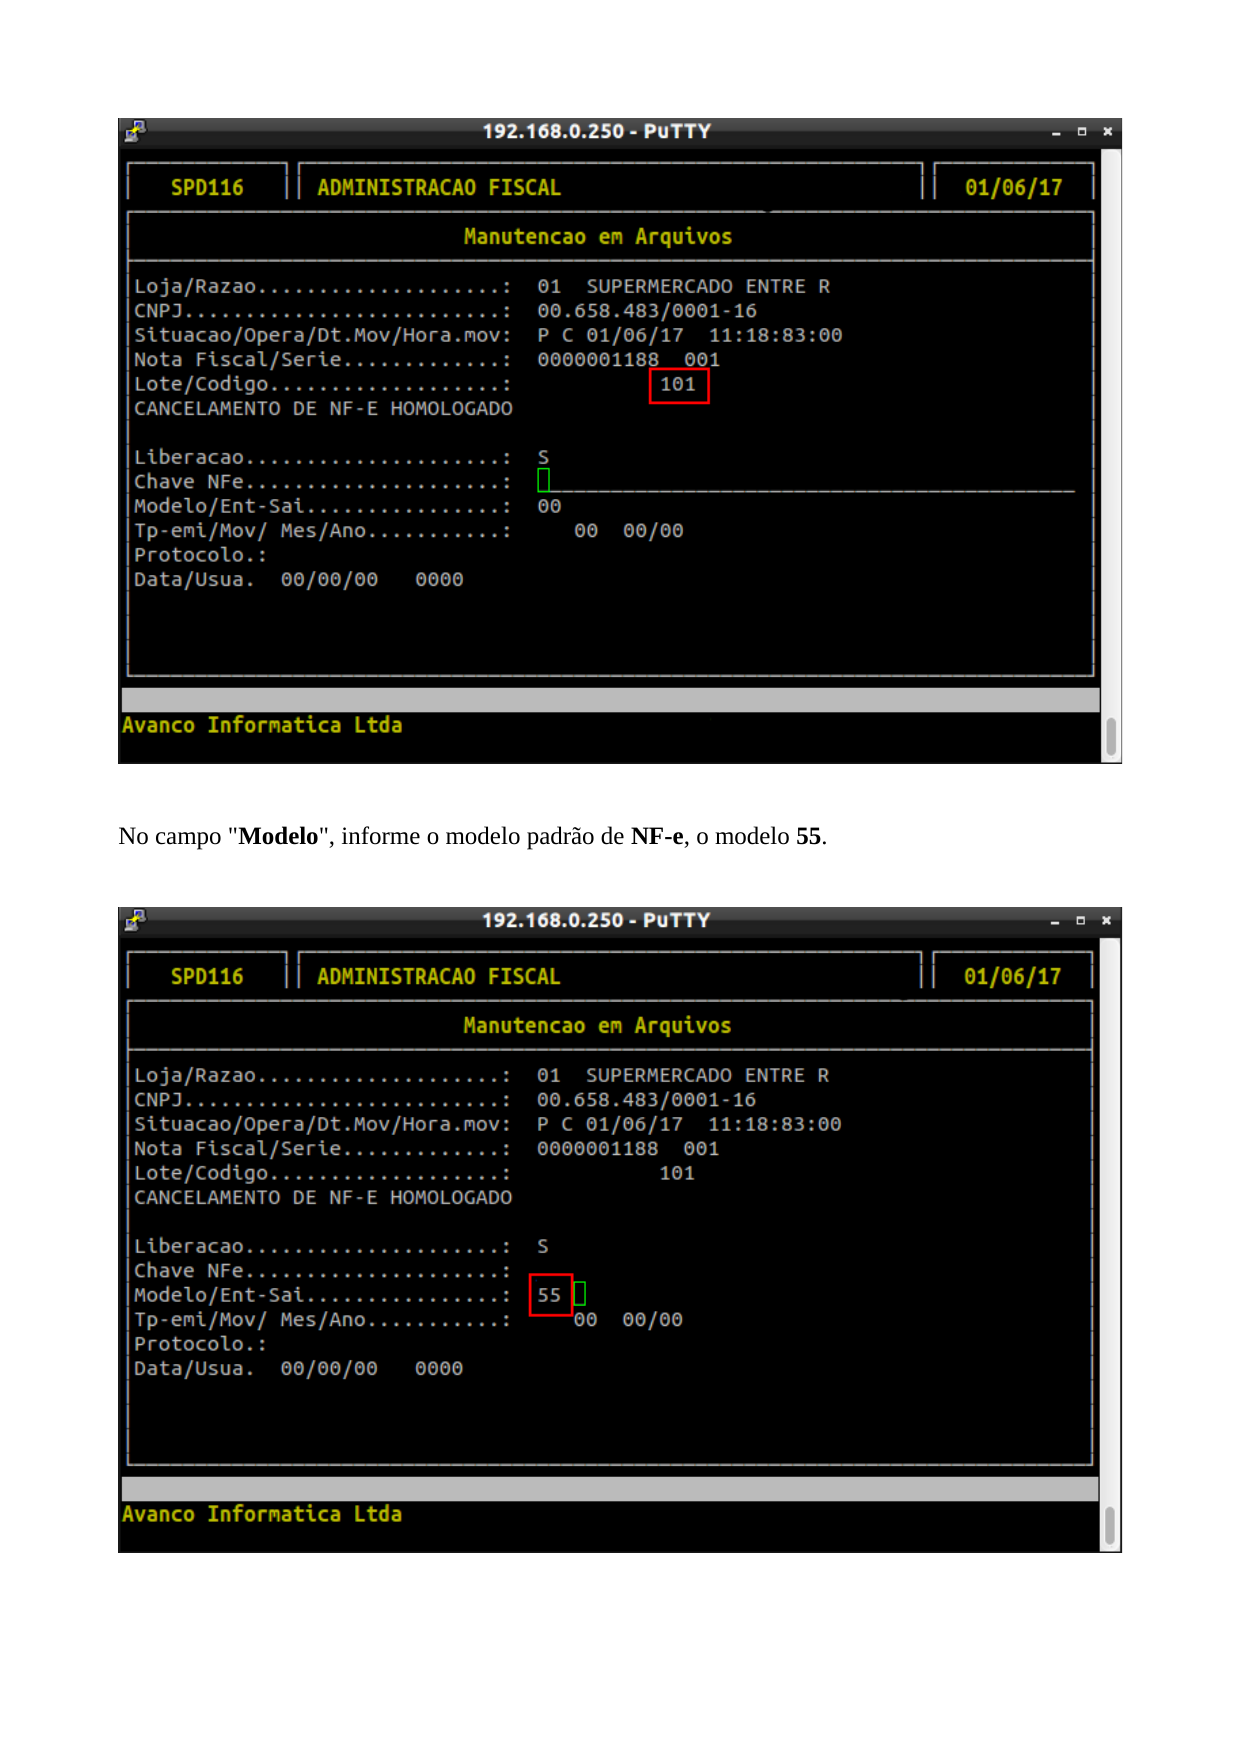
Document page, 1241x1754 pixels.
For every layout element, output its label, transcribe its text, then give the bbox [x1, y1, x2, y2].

picture [118, 118, 1123, 764]
text No campo "Modelo", informe o modelo padrão de NF-e, o modelo 55. [118, 821, 1122, 850]
picture [118, 907, 1123, 1553]
